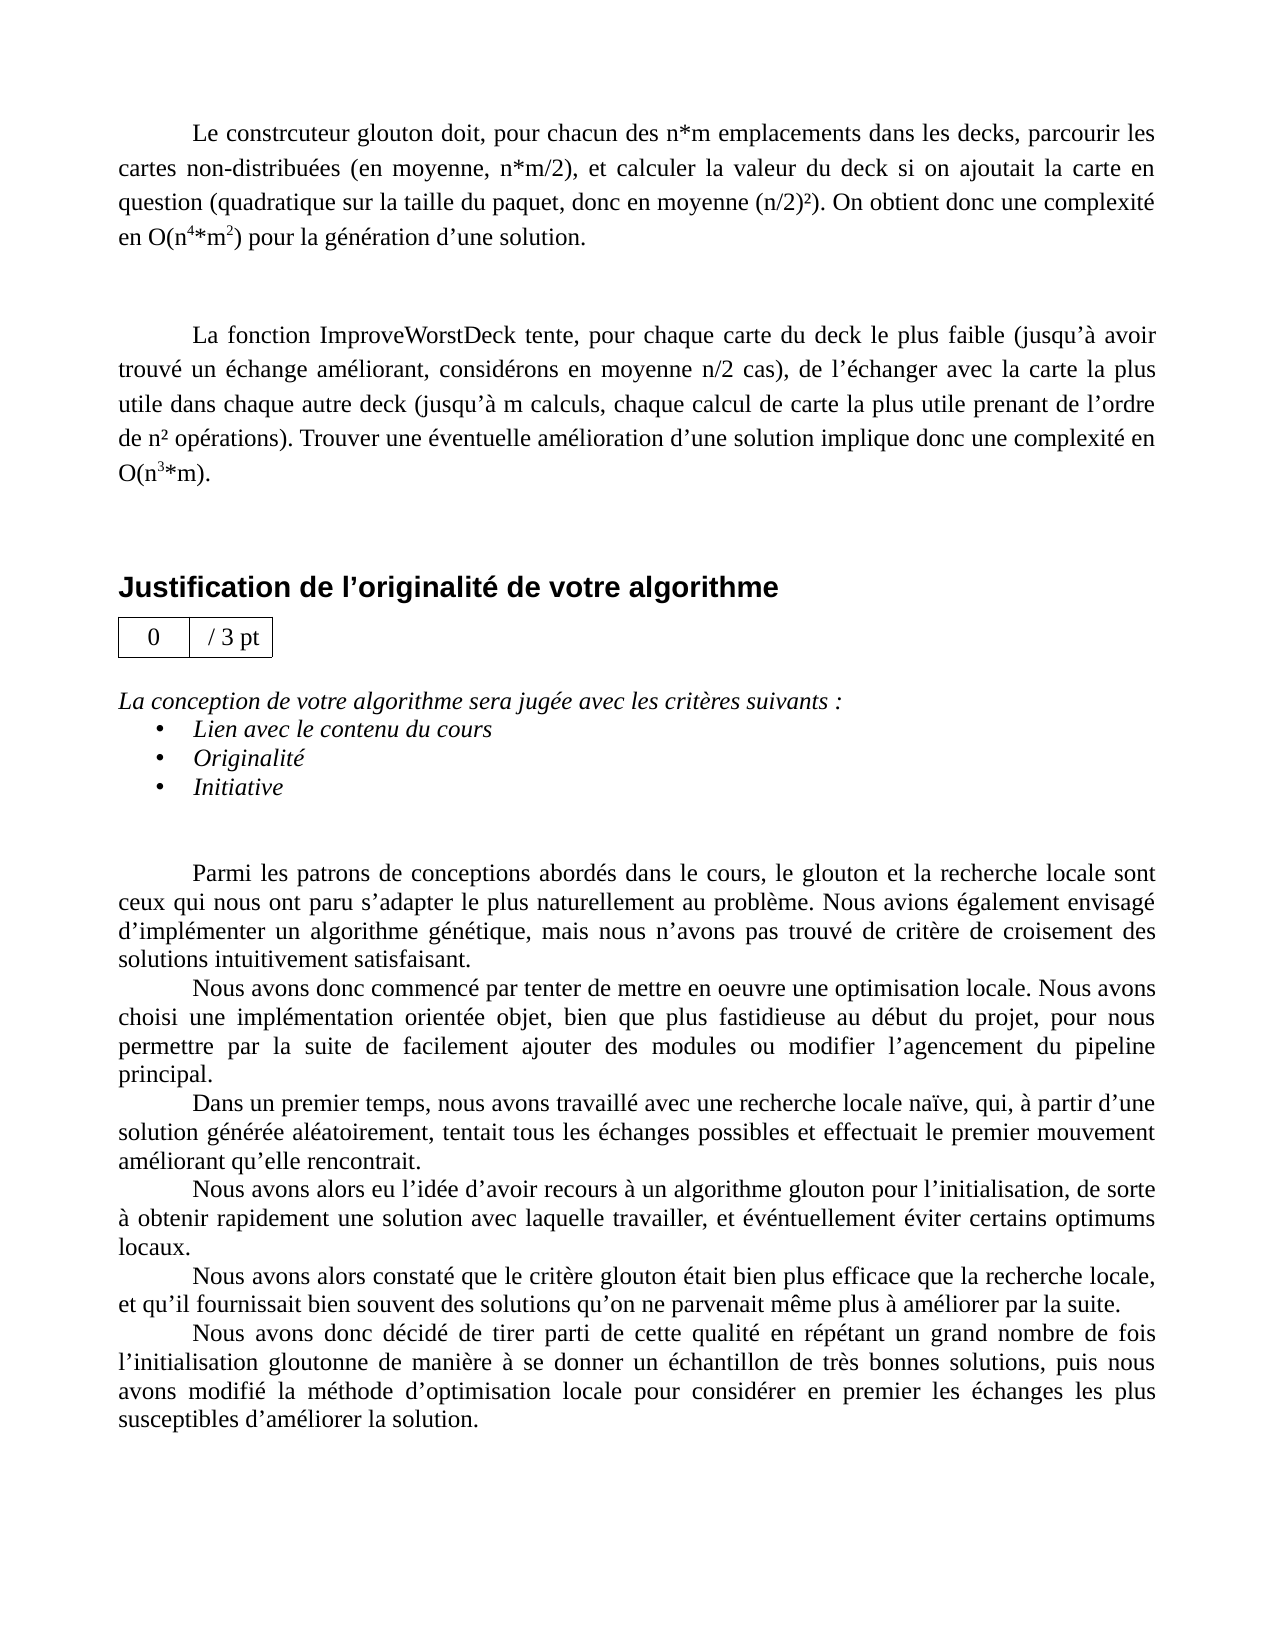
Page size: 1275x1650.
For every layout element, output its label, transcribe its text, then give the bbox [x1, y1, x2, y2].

text La fonction ImproveWorstDeck tente, pour chaque carte du deck le plus faible (jusqu’à avoir trouvé un échange améliorant, considérons en moyenne n/2 cas), de l’échanger avec la carte la plus utile dans chaque autre deck (jusqu’à m calculs, chaque calcul de carte la plus utile prenant de l’ordre de n² opérations). Trouver une éventuelle amélioration d’une solution implique donc une complexité en O(n3*m). [118, 320, 1157, 486]
text La conception de votre algorithme sera jugée avec les critères suivants : [118, 686, 1157, 714]
text Parmi les patrons de conceptions abordés dans le cours, le glouton et la recherche locale sont ceux qui nous ont paru s’adapter le plus naturellement au problème. Nous avions également envisagé d’implémenter un algorithme génétique, mais nous n’avons pas trouvé de critère de croisement des solutions intuitivement satisfaisant. [118, 858, 1157, 973]
subtitle Justification de l’originalité de votre algorithme [118, 570, 1157, 604]
list Lien avec le contenu du cours [156, 714, 1157, 743]
table_header 0 [119, 618, 189, 657]
table_header / 3 pt [190, 618, 272, 657]
text Nous avons alors eu l’idée d’avoir recours à un algorithme glouton pour l’initialisation, de sorte à obtenir rapidement une solution avec laquelle travailler, et événtuellement éviter certains optimums locaux. [118, 1174, 1157, 1261]
text Dans un premier temps, nous avons travaillé avec une recherche locale naïve, qui, à partir d’une solution générée aléatoirement, tentait tous les échanges possibles et effectuait le premier mouvement améliorant qu’elle rencontrait. [118, 1088, 1157, 1174]
text Nous avons alors constaté que le critère glouton était bien plus efficace que la recherche locale, et qu’il fournissait bien souvent des solutions qu’on ne parvenait même plus à améliorer par la suite. [118, 1261, 1157, 1318]
list Originalité [156, 743, 1157, 772]
text Nous avons donc commencé par tenter de mettre en oeuvre une optimisation locale. Nous avons choisi une implémentation orientée objet, bien que plus fastidieuse au début du projet, pour nous permettre par la suite de facilement ajouter des modules ou modifier l’agencement du pipeline principal. [118, 973, 1157, 1088]
text Le constrcuteur glouton doit, pour chacun des n*m emplacements dans les decks, parcourir les cartes non-distribuées (en moyenne, n*m/2), et calculer la valeur du deck si on ajoutait la carte en question (quadratique sur la taille du paquet, donc en moyenne (n/2)²). On obtient donc une complexité en O(n4*m2) pour la génération d’une solution. [118, 118, 1157, 250]
text Nous avons donc décidé de tirer parti de cette qualité en répétant un grand nombre de fois l’initialisation gloutonne de manière à se donner un échantillon de très bonnes solutions, puis nous avons modifié la méthode d’optimisation locale pour considérer en premier les échanges les plus susceptibles d’améliorer la solution. [118, 1318, 1157, 1433]
list Initiative [156, 772, 1157, 801]
